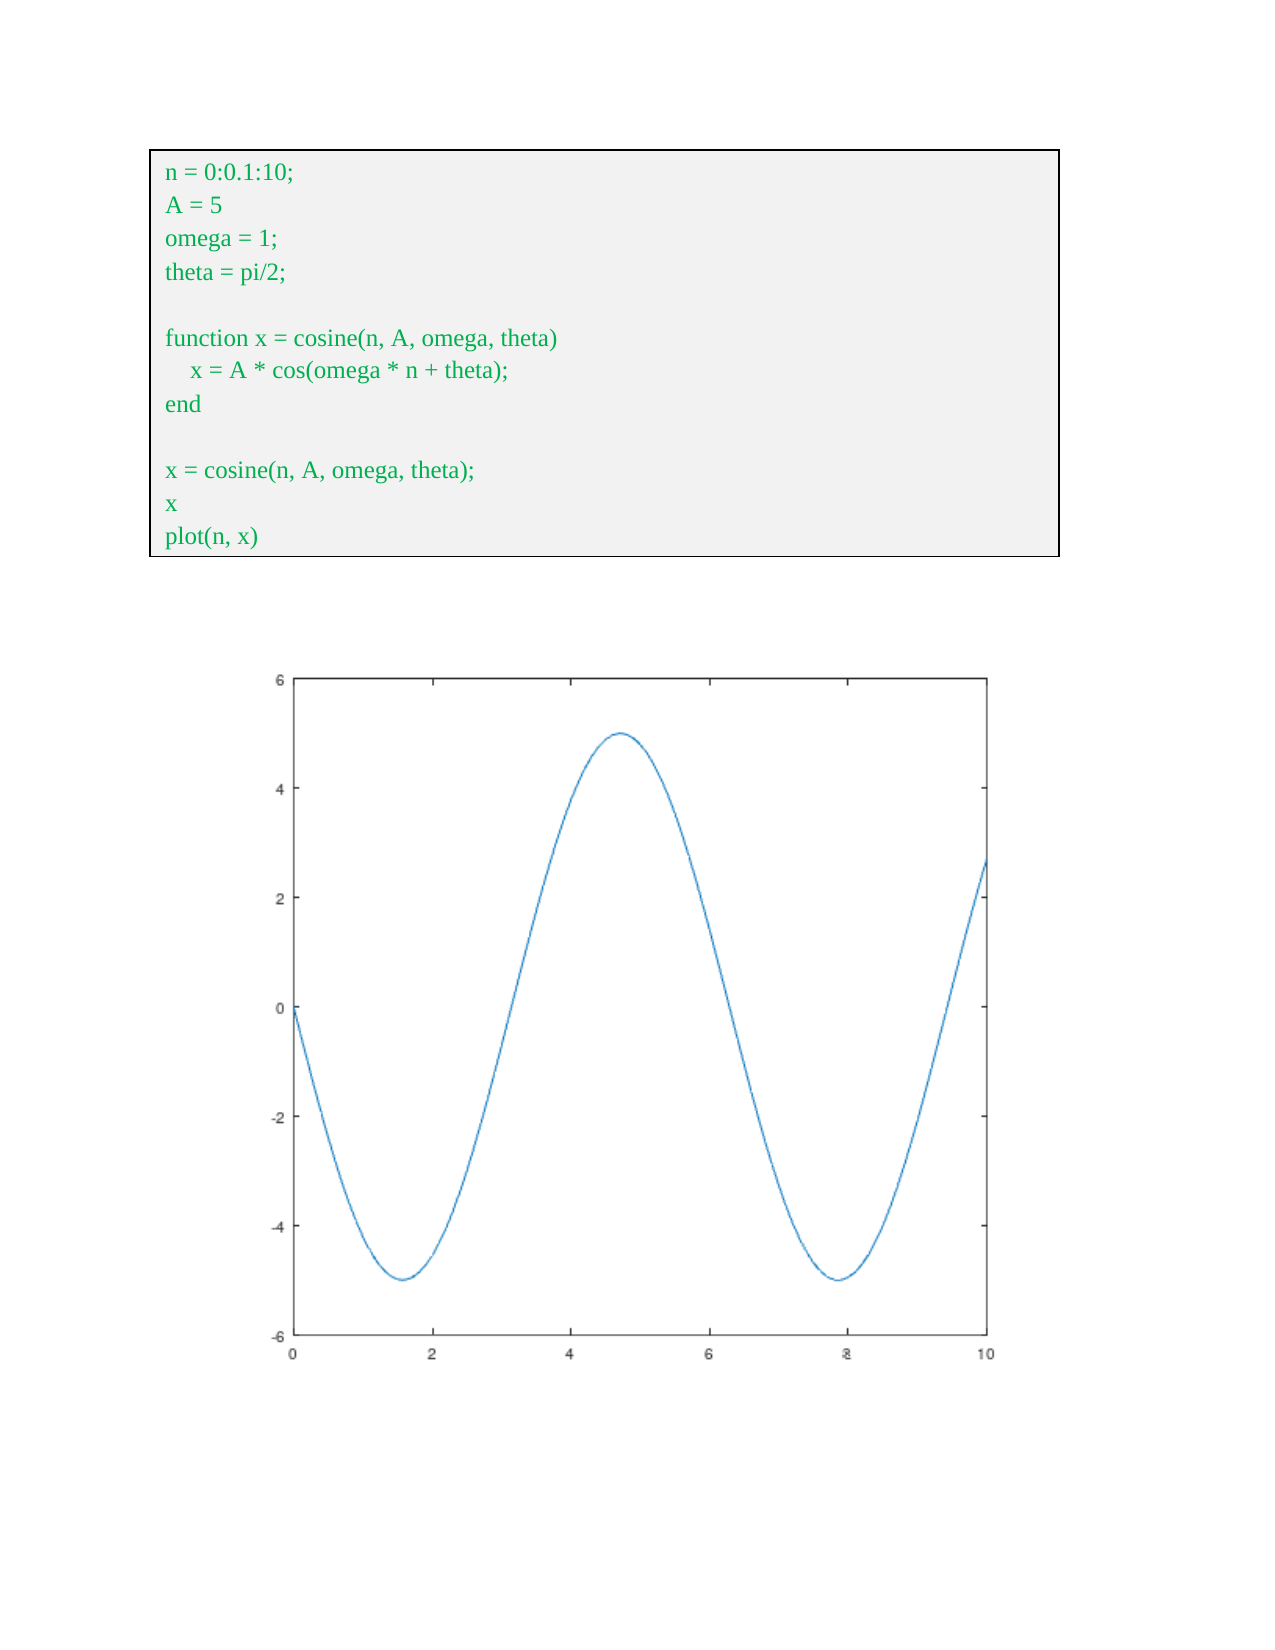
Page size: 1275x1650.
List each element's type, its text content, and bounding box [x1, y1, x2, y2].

text function x = cosine(n, A, omega, theta) [165, 323, 1044, 351]
text n = 0:0.1:10; [165, 157, 1044, 186]
text x [165, 488, 1044, 516]
text A = 5 [165, 191, 1044, 219]
text omega = 1; [165, 223, 1044, 252]
text x = A * cos(omega * n + theta); [165, 356, 1044, 384]
text x = cosine(n, A, omega, theta); [165, 455, 1044, 483]
text end [165, 389, 1044, 417]
picture [237, 642, 1038, 1394]
text plot(n, x) [165, 521, 1044, 549]
text theta = pi/2; [165, 257, 1044, 285]
